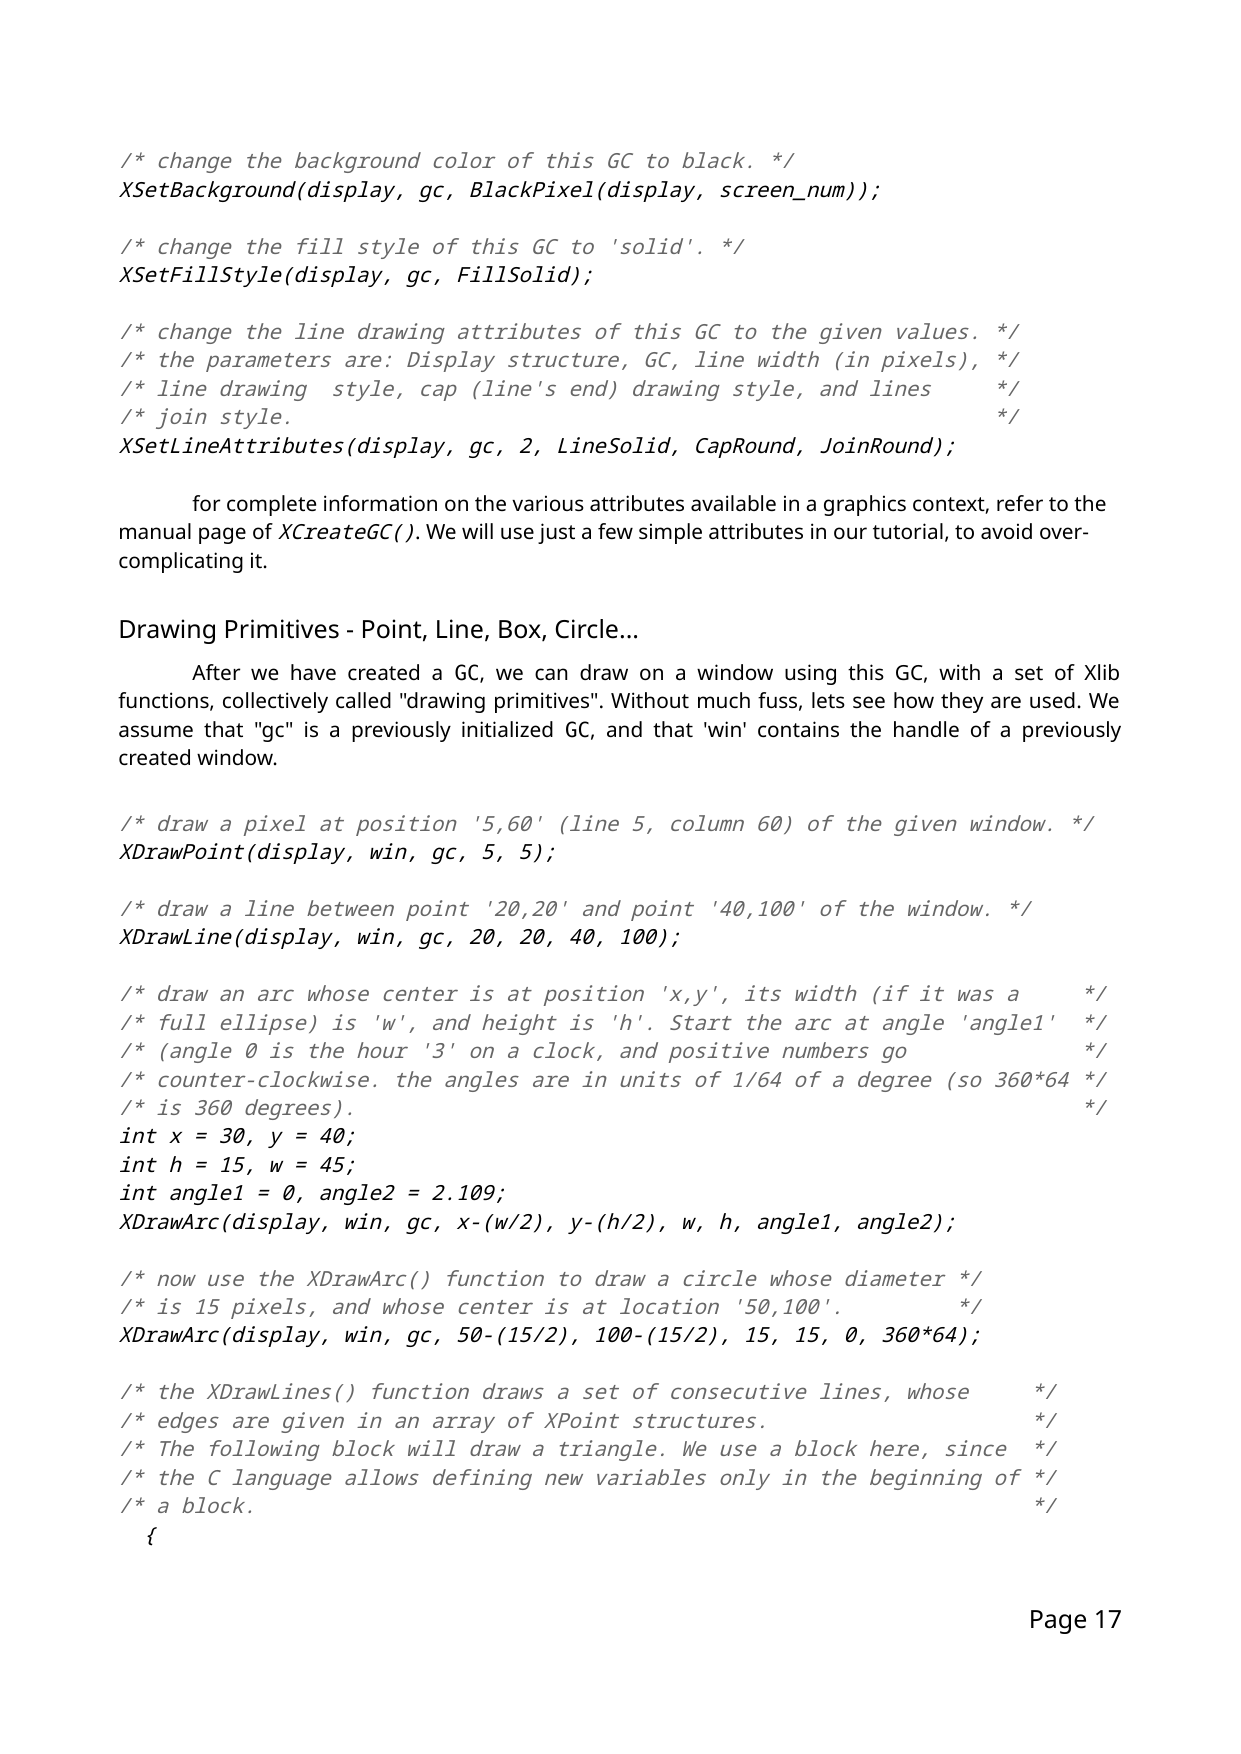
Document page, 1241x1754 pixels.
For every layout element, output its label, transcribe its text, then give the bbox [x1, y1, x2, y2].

text XDrawArc(display, win, gc, 50-(15/2), 100-(15/2), 15, 15, 0, 360*64); [118, 1321, 1122, 1349]
text /* change the fill style of this GC to 'solid'. */ [118, 232, 1122, 260]
text XSetBackground(display, gc, BlackPixel(display, screen_num)); [118, 175, 1122, 203]
text /* draw a line between point '20,20' and point '40,100' of the window. */ [118, 894, 1122, 922]
text /* now use the XDrawArc() function to draw a circle whose diameter */ [118, 1264, 1122, 1292]
text /* (angle 0 is the hour '3' on a clock, and positive numbers go */ [118, 1036, 1122, 1065]
text XDrawLine(display, win, gc, 20, 20, 40, 100); [118, 922, 1122, 951]
text /* full ellipse) is 'w', and height is 'h'. Start the arc at angle 'angle1' */ [118, 1008, 1122, 1036]
text int h = 15, w = 45; [118, 1150, 1122, 1178]
text { [118, 1520, 1122, 1548]
text int angle1 = 0, angle2 = 2.109; [118, 1178, 1122, 1207]
text /* change the background color of this GC to black. */ [118, 147, 1122, 175]
text int x = 30, y = 40; [118, 1122, 1122, 1150]
text /* counter-clockwise. the angles are in units of 1/64 of a degree (so 360*64 */ [118, 1065, 1122, 1093]
text XDrawPoint(display, win, gc, 5, 5); [118, 837, 1122, 866]
text /* The following block will draw a triangle. We use a block here, since */ [118, 1434, 1122, 1463]
subtitle Drawing Primitives - Point, Line, Box, Circle... [118, 612, 1122, 646]
text /* is 15 pixels, and whose center is at location '50,100'. */ [118, 1292, 1122, 1321]
text XSetLineAttributes(display, gc, 2, LineSolid, CapRound, JoinRound); [118, 431, 1122, 459]
text /* line drawing style, cap (line's end) drawing style, and lines */ [118, 374, 1122, 402]
text for complete information on the various attributes available in a graphics context, refer to the manual page of XCreateGC(). We will use just a few simple attributes in our tutorial, to avoid over-complicating it. [118, 489, 1122, 574]
text /* change the line drawing attributes of this GC to the given values. */ [118, 317, 1122, 346]
text /* the parameters are: Display structure, GC, line width (in pixels), */ [118, 346, 1122, 374]
text XDrawArc(display, win, gc, x-(w/2), y-(h/2), w, h, angle1, angle2); [118, 1207, 1122, 1235]
text /* draw an arc whose center is at position 'x,y', its width (if it was a */ [118, 979, 1122, 1008]
text /* draw a pixel at position '5,60' (line 5, column 60) of the given window. */ [118, 809, 1122, 837]
text /* is 360 degrees). */ [118, 1093, 1122, 1122]
text /* edges are given in an array of XPoint structures. */ [118, 1406, 1122, 1434]
text /* the C language allows defining new variables only in the beginning of */ [118, 1463, 1122, 1491]
text After we have created a GC, we can draw on a window using this GC, with a set of Xlib functions, collectively called "drawing primitives". Without much fuss, lets see how they are used. We assume that "gc" is a previously initialized GC, and that 'win' contains the handle of a previously created window. [118, 658, 1122, 772]
text /* a block. */ [118, 1491, 1122, 1520]
text XSetFillStyle(display, gc, FillSolid); [118, 260, 1122, 289]
text /* join style. */ [118, 402, 1122, 431]
text /* the XDrawLines() function draws a set of consecutive lines, whose */ [118, 1377, 1122, 1406]
